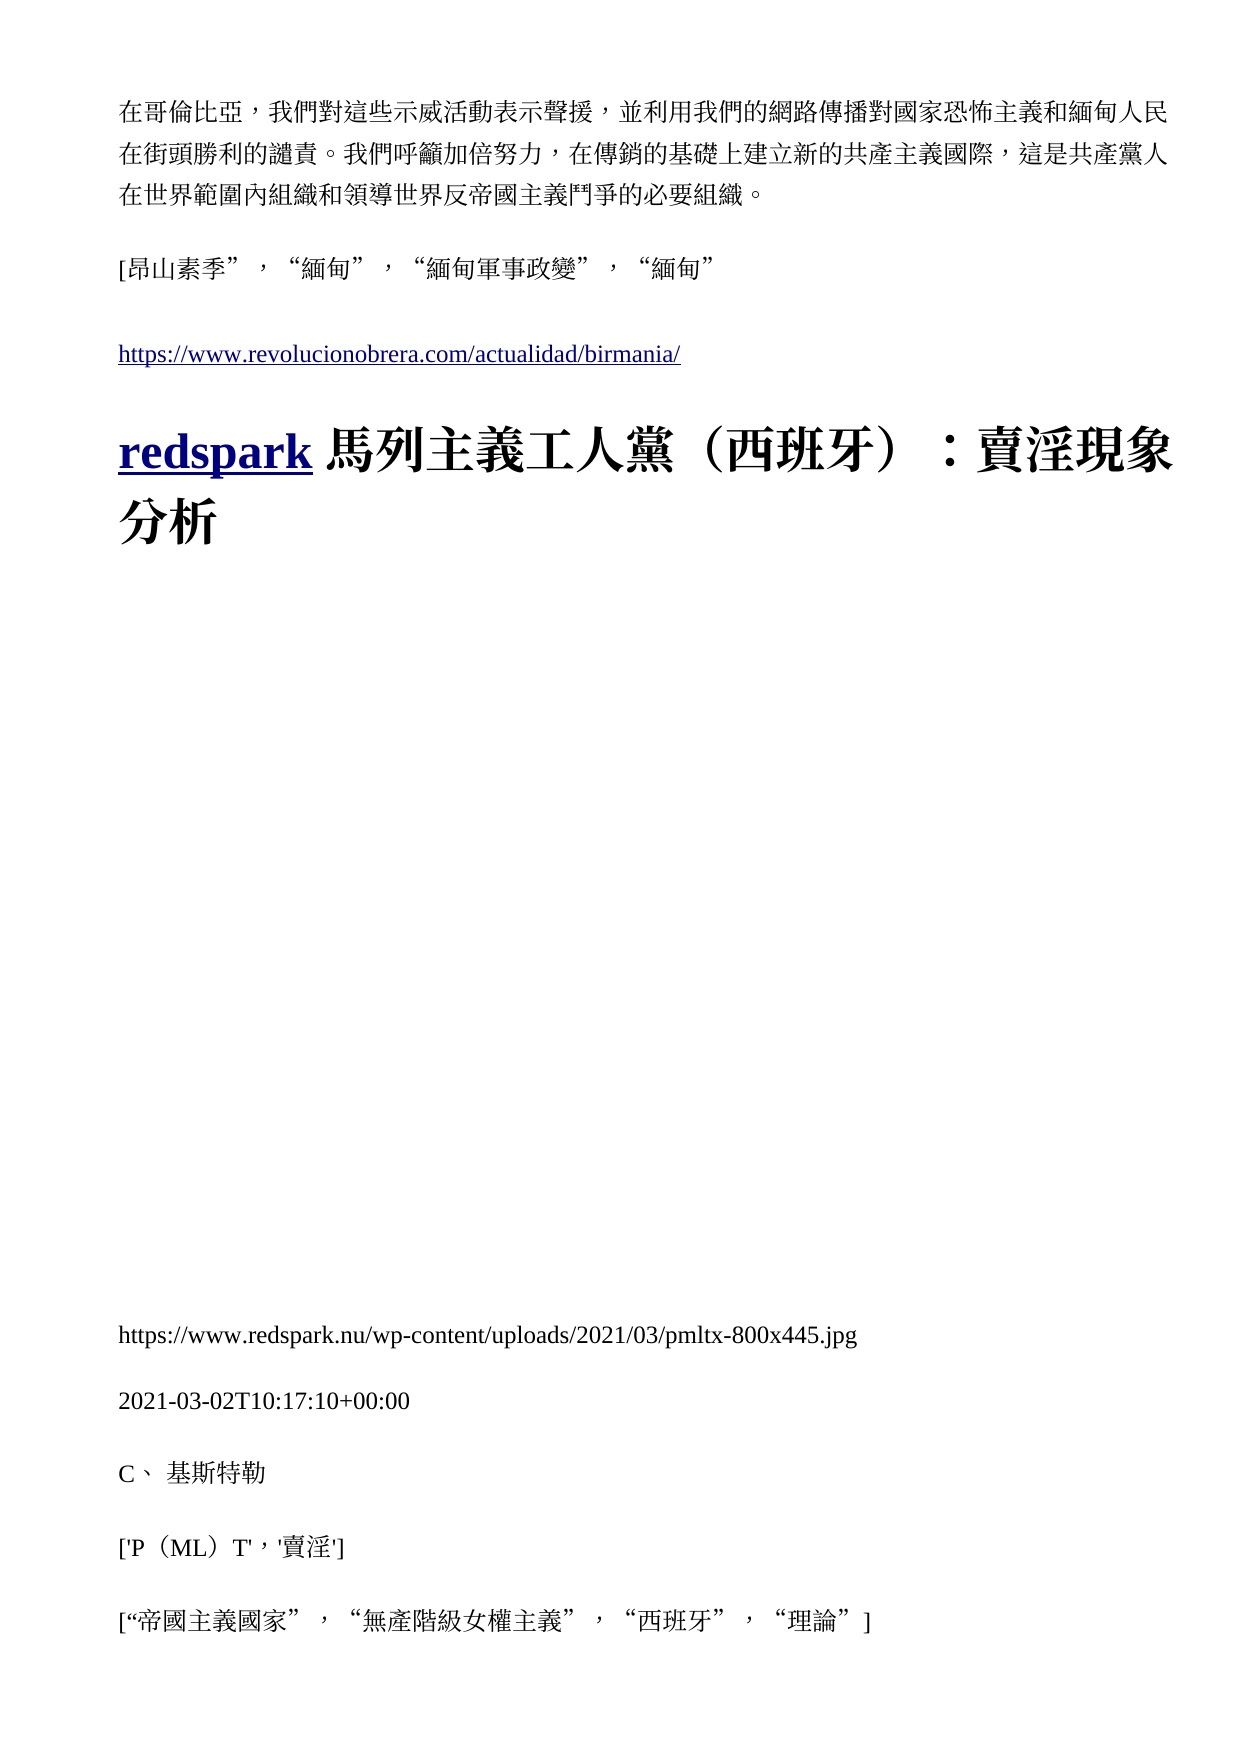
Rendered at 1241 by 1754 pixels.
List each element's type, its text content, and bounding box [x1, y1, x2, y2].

text https://www.revolucionobrera.com/actualidad/birmania/ [118, 306, 1181, 367]
subtitle redspark 馬列主義工人黨（西班牙）：賣淫現象分析 [118, 411, 1181, 555]
text https://www.redspark.nu/wp-content/uploads/2021/03/pmltx-800x445.jpg 2021-03-02T10:17:10+00:00 C、 基斯特勒 ['P（ML）T'，'賣淫'] [“帝國主義國家”，“無產階級女權主義”，“西班牙”，“理論”] https://www.redspark.nu/en/proletarian-femalism/mars-lenist-workers-party-spain-analysis-of-賣淫/ 女人不會選擇賣淫。 賣淫是而且一直是職業婦女遭受壓迫的最具侵略性和最明顯的表現，同時也是一種意識形態工具，使男女關係中的等級制度得以再生產，使婦女絕對商業化、物件化和非人化。這就是為什麼賣淫問題不完全涉及賣淫婦女，而是涉及我們作為一個階級的鬥爭中的所有婦女——作為可能被出賣的主體——和男子。 正是處於極度不穩定和脆弱境地的婦女落入賣淫之手，這不是巧合，這就是為什麼我們要強調三個相關問題，一方面是關於“自由賣淫”的統計數字，另一方面是賣淫與移徙和跨恐懼症的關係。 據統計，10名婦女中有8人違背自己的意願從事賣淫活動，特別是為性剝削而販賣人口的受害者，但販賣人口是性剝削的最終表現形式，我們不應將其作為唯一的義務形式。許多妓女來自販運網路，其他人由於生活在經濟狀況而被迫賣淫。即使這種所謂的“自由賣淫”存在，賣淫消費的擴大也會與那些“想自己賣淫”的少數人發生衝突。在賣淫問題上，我們常常忘記這些婦女的背景以及她們可能因賣淫而產生的心理問題。已經提供的關於妓女心理健康的資料清楚地表明瞭她們所處的持續暴力狀況。一方面，我們必須反對販賣人口是強迫婦女賣淫的唯一途徑的觀點；另一方面，我們必須反對人們普遍認為有相當數量的妓女是因為她們想賣淫而賣淫的觀點。 關於人口販運問題，必須指出的是，在國際一級，根據毒品和犯罪問題辦公室關於人口販運問題的報告，我們看到，人口販運流動不是任意發生的，實際上是人口從最貧窮國家流向最富有國家。在被發現的販運人口受害者中，婦女佔一半。婦女的比例在下降，而受害者的比例在上升（被販賣女孩的比例上升了10%以上，而婦女的比例下降了25%）。在歐洲，80%的人口販運受害者是婦女，95%的人口販運是為了性剝削，其中大多數來自歐洲國家。 西班牙是販賣婦女進行性剝削的主要目的地；國家總檢察長辦公室的外國人股統計，2013-2018年間，販賣婦女的受害者超過1000人，其中10%是未成年人。 在移徙與賣淫的關係方面，我們注意到，這些人口販運受害者通常來自歐洲國家（羅馬尼亞、保加利亞、波蘭、匈牙利）和不同大陸的國家（奈及利亞、巴西、中國、越南、俄羅斯）。販賣人口受害者融入社會受到幾個問題的阻礙：首先，受害者在全國或境外不斷流動，此外，資源匱乏、語言知識匱乏、教育水平低下，如果有工作的可能，就會受到這些因素的阻礙問題或被人販子敲詐，使被害人恐懼。變性人社群也存在找工作的障礙，變性婦女更多地被排除在勞動力市場之外，這導致她們賣淫。80%的變性人失業。 從賣淫的法律狀況來看，西班牙的賣淫在法律上是沒有定義的，既不合法也不非法；因此，一方面，歸類為“自願和自由從事”的賣淫不被視為犯罪行為；另一方面，作為皮條客，這種剝削背後的商人，被認為是一種犯罪（脅迫或非脅迫），但在1995年刑法改革後，“非脅迫”拉皮條被作為一種犯罪加以禁止，因此，通過有利可圖的手段進行賣淫中介不受懲罰，除非在脅迫的情況下，妓院開始在媒體上登廣告。有幾項改革，例如2003年和2015年的改革，主張懲罰那些使用某種暴力使第三人賣淫的人。 在這些法律和改革中，賣淫不僅僅被視為一種剝削形式，而是強調是否存在脅迫、是否存在義務之間的區別。 這是世界上最古老的職業嗎？資本主義和一夫一妻制之間的聯絡。 不，賣淫不是世界上最古老的職業。這是一個植根於傳統，植根於歷史靜態的論點。職業在變化，剝削也在變化，但讓我們看看賣淫的歷史，瞭解一下這一點： 儘管有證據支援母系社會（由母系定義的社會體系）的存在，但史前賣淫的起源幾乎沒有精確的說法。在這些社會中，婦女沒有統治地位，直到新石器時代，性別分工才開始發展，最終形成父權制，核心家庭和一夫一妻製成為主導制度。結果，社會不再是母系的，繼承權從母系轉到父系（土地所有權），婦女被歸入唯一的私人和家庭領域，導致賣淫的出現。賣淫不能在婚前進行，不能以資本積累的力量進行，也不能以男女區別對待。不，賣淫不是世界上最古老的職業，在成為妓女之前，婦女是：陶工、農民、巫師。 很多時候，這一論點使用了過去的理想化，忽略了妓女從一開始就被視為一個物件，受到虐待和汙名化，儘管這是以宗教的名義，在本案中是以愛的女神的名義。這繼續證明男子有能力購買婦女的屍體，並表明從一開始，宗教和賣淫就密切相關。 這就是為什麼廢除賣淫不會與粉色資本主義或更人道的資本主義齊頭並進。賣淫的誕生與私有財產的出現有著密切的聯絡，因此任何不公開反對維持賣淫的制度而廢除賣淫的企圖都將被置若罔聞。我們並不反對賣淫婦女可能取得的改善，我們抗議的是，這些改善有可能導致真正改變現狀的質變。 賣淫是工作嗎？ 絕對不是。在資本主義制度下，生產資料的私有制，使擁有生產資料的資產階級能夠剝削工人階級，迫使工人階級出賣自己的勞動力，換取使他們能夠生存的工資。人的勞動能力轉化為勞動，其目的不是創造產品，而是從勞動中提取剩餘價值。通過這種勞動力的出售，勞動者也看到自己被異化、物化、物化。 賣淫不存在出賣勞動力的行為，一種“做”的行為是不可交易的。沒有任何生產手段允許對賣淫婦女進行剝削，也沒有任何活動可以對生產的物品進行重新估價。賣淫只是自由進入一個完全沒有人性的身體的商業化，一種奴隸制度的殘餘，在這種制度中，交換、交易都落在人自己身上。出售的不再是勞動力，而是婦女的身體本身。 簡言之，在資本主義下，人的勞動力是商品化的，通過這個過程，人經歷一個物化或異化的過程，這個過程源於人的物化；在賣淫中，另一方面，身體本身是商品化的，沒有調解，沒有這種物化的衍生從“做”開始。 我們認為，在一個沒有剝削的世界裡，男女之間確實存在著真正的平等和團結的關係，沒有人會考慮為了錢而進入另一個人的身體，也沒有人會允許。 調節主義和自由。 對賣淫婦女來說，管制主義是最有利的選擇，它主張使她們的處境合法化，並使她們與任何其他工人享有平等的權利——加入工會、捐款、病假、保護客戶。儘管這些目標本身是合理的，但證據向我們展示了一個截然不同的現實。世界各地所謂的妓女工會都是由皮條客或妓院老闆經營的，實際上並不能改變妓女的生活，而皮條客卻成了商人。這方面的一個很好的例子是20世紀70年代在美國建立的第一個妓女聯盟COYOTE。十年後的1981年，妓女只佔其會員的3%。 [118, 1287, 1181, 1671]
text https://www.revolutionObrera.com/public html/wp-content/uploads/2021/03/burma.jpg 2021-03-02T09:37:32-05:00 https://www.revolutionObrera.com/author/root/ [地]https://www.revolutionobrera.com/public html/wp-content/uploads/2021/03/mujer-burma.jpg'，'https://www.revolutionObrera.com/public html/wp-content/uploads/2021/03/burma-3.jpg'，'https://www.revolutionObrera.com/public html/wp-content/uploads/2021/03/burma-2.jpg“，“哦。https://www.revolutionObrera.com/public html/wp-content/uploads/2020/01/protocol-520x245.jpg'，'https://www.revolutionObrera.com/public html/wp-content/uploads/2018/04/conversatoriomarx-520x245.jpg'，'https://www.revolutionObrera.com/public html/wp-content/uploads/2016/11/salary-520x245.jpg“，“哦。https://www.revolutionObrera.com/wp-content/uploads/2017/04/supportnos.jpg'，'https://www.revolutionObrera.com/public html/wp-content/plugins/telegram-bot/img/telegramiconmini.jpg'，'https://www.revolutionObrera.com/public html/wp-content/uploads/2020/10/pgi-620x349.png“，“哦。https://www.revolutionObrera.com/public html/wp-content/uploads/2021/01/bella-org-back-620x620.jpeg'，'https://www.revolutionObrera.com/public html/wp-content/uploads/2020/10/vologo-620x233.png'，'https://www.revolutionObrera.com/public html/wp-content/uploads/2020/10/blogs-620x165.png“，“哦。https://www.revolutionObrera.com/public html/wp-content/uploads/2021/01/ro-494.jpg'，'https://www.revolutionObrera.com/public html/wp-content/uploads/2021/01/almanaque-2121.jpg'，'https://www.revolutionObrera.com/public html/wp-content/uploads/2020/07/portadesafios.jpg“，“哦。https://www.revolutionObrera.com/wp-content/uploads/2020/01/programmuoclm.jpg'，'https://www.revolutionObrera.com/wp-content/uploads/2016/08/portalg.jpg'，'https://www.revolutionObrera.com/public html/wp-content/plugins/email-subscribers/lite/public/images/spinner.gif“，“哦。https://www.revolutionObrera.com/propossite/wp-content/uploads/2015/08/logof.png“] 在緬甸不同的城市，群眾勇敢地走上街頭，抗議軍政府及其在2月1日發動的政變，因為據報道，在去年11月的選舉中，全國民主聯盟獲勝，並像2015年一樣再次獲勝，這次是對被軍方逮捕的候選人昂山素季的選舉舞弊。 在示威活動中，2月9日，年輕的Mya Thwe Thwe Khine在被警察用烏茲衝鋒槍擊中頭部後被殺害，這起令人髮指的謀殺案在街頭、遊行、示威和其他反對軍政府的示威活動中激起了戰鬥。 成千上萬的人開始抗議，不僅是對政變，而且是對國家恐怖主義的抗議，這一點在網際網路法庭上被證明是為了阻止社交媒體，主要是年輕人用來召集路障和遊行；25多人被警察和軍隊用槍殺害；超過770名被拘留者，其中只有少數人獲釋。群眾站在街上，與一個殘暴獨裁政權的暴政作鬥爭，儘管軍方直接威脅說，那些鼓動示威遊行的人，他們呼籲“特別是情緒化的青少年和年輕人走上一條他們將遭受生命損失的對抗之路”，這清楚地表明，他們公開的治理政策是針對戰鬥群眾生命的國家恐怖主義。 帝國主義者並沒有放棄同謀的沉默和虛偽的“制裁”和“所謂的”制裁，而緬甸人民的工人、農民、學生、教師卻在流血，他們已經鼓起勇氣面對軍政府。但這還不夠。革命共產黨人必須採取行動，提高鬥爭的性質，超越從一個專制的、殺人的政府變成一個更民主的資產階級政府，這是統治階級專政的特徵。只有一個革命的先鋒隊黨不僅領導政權更迭的鬥爭，而且領導社會主義革命的鬥爭，帝國主義的資本主義制度才會動搖，它給世界人民帶來了最大的不幸。 在哥倫比亞，我們對這些示威活動表示聲援，並利用我們的網路傳播對國家恐怖主義和緬甸人民在街頭勝利的譴責。我們呼籲加倍努力，在傳銷的基礎上建立新的共產主義國際，這是共產黨人在世界範圍內組織和領導世界反帝國主義鬥爭的必要組織。 [昂山素季”，“緬甸”，“緬甸軍事政變”，“緬甸” [118, 59, 1181, 286]
